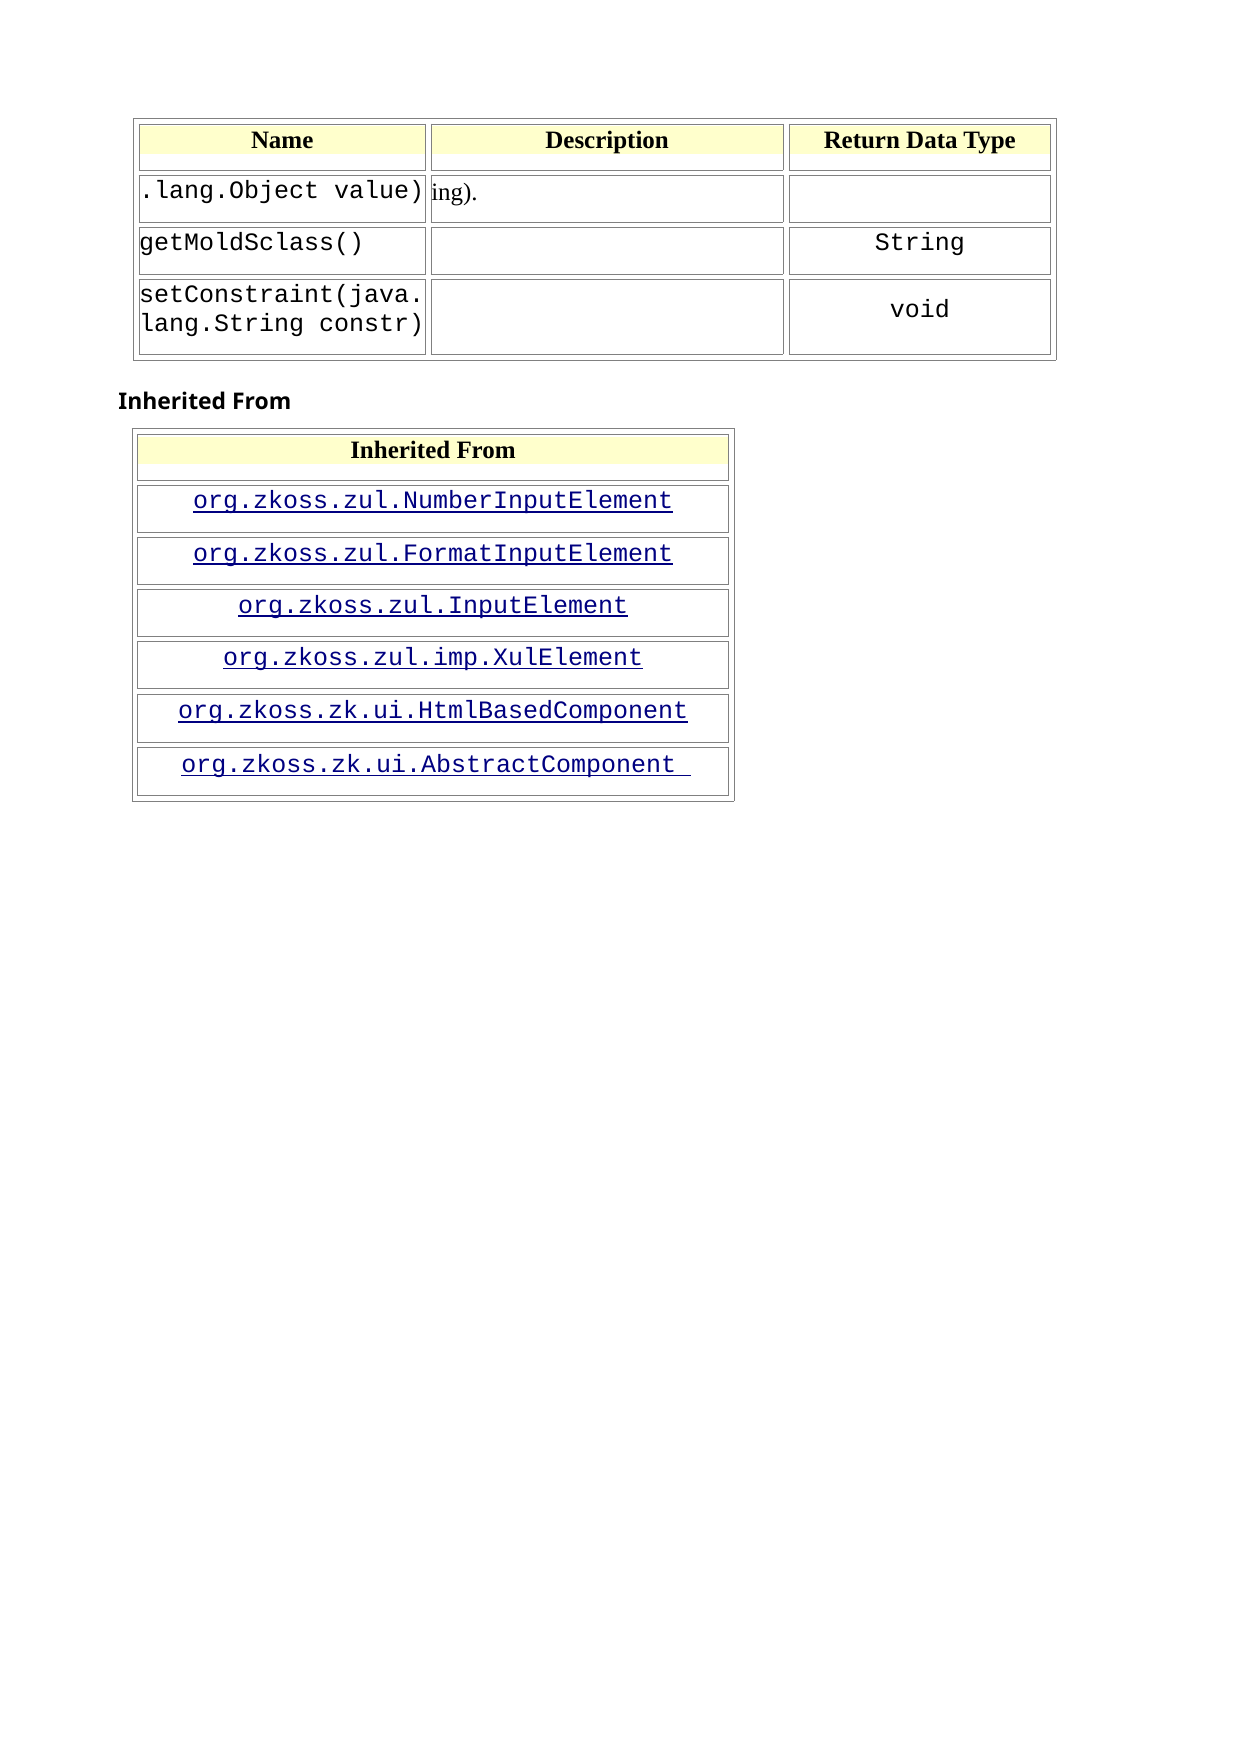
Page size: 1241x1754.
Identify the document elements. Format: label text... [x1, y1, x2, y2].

table_cell org.zkoss.zul.NumberInputElement [134, 480, 731, 532]
table_cell setConstraint(java.lang.String constr) [136, 274, 428, 354]
table_cell ing). [428, 170, 786, 222]
table_header Name [136, 119, 428, 169]
table_cell org.zkoss.zk.ui.HtmlBasedComponent [134, 688, 731, 742]
table_cell org.zkoss.zk.ui.AbstractComponent [134, 742, 731, 795]
table_cell void [786, 274, 1053, 354]
table_header Description [428, 119, 786, 169]
table_cell [432, 280, 783, 354]
table_cell org.zkoss.zul.FormatInputElement [134, 532, 731, 584]
subtitle Inherited From [118, 384, 1122, 416]
table_header Inherited From [134, 429, 731, 480]
table_cell String [786, 222, 1053, 274]
table_header Return Data Type [786, 119, 1053, 169]
table_cell [428, 274, 786, 354]
table_cell org.zkoss.zul.InputElement [134, 584, 731, 636]
table_cell [432, 228, 783, 274]
table_cell [428, 222, 786, 274]
table_cell [786, 170, 1053, 222]
table_cell getMoldSclass() [136, 222, 428, 274]
table_cell .lang.Object value) [136, 170, 428, 222]
table_cell org.zkoss.zul.imp.XulElement [134, 636, 731, 688]
